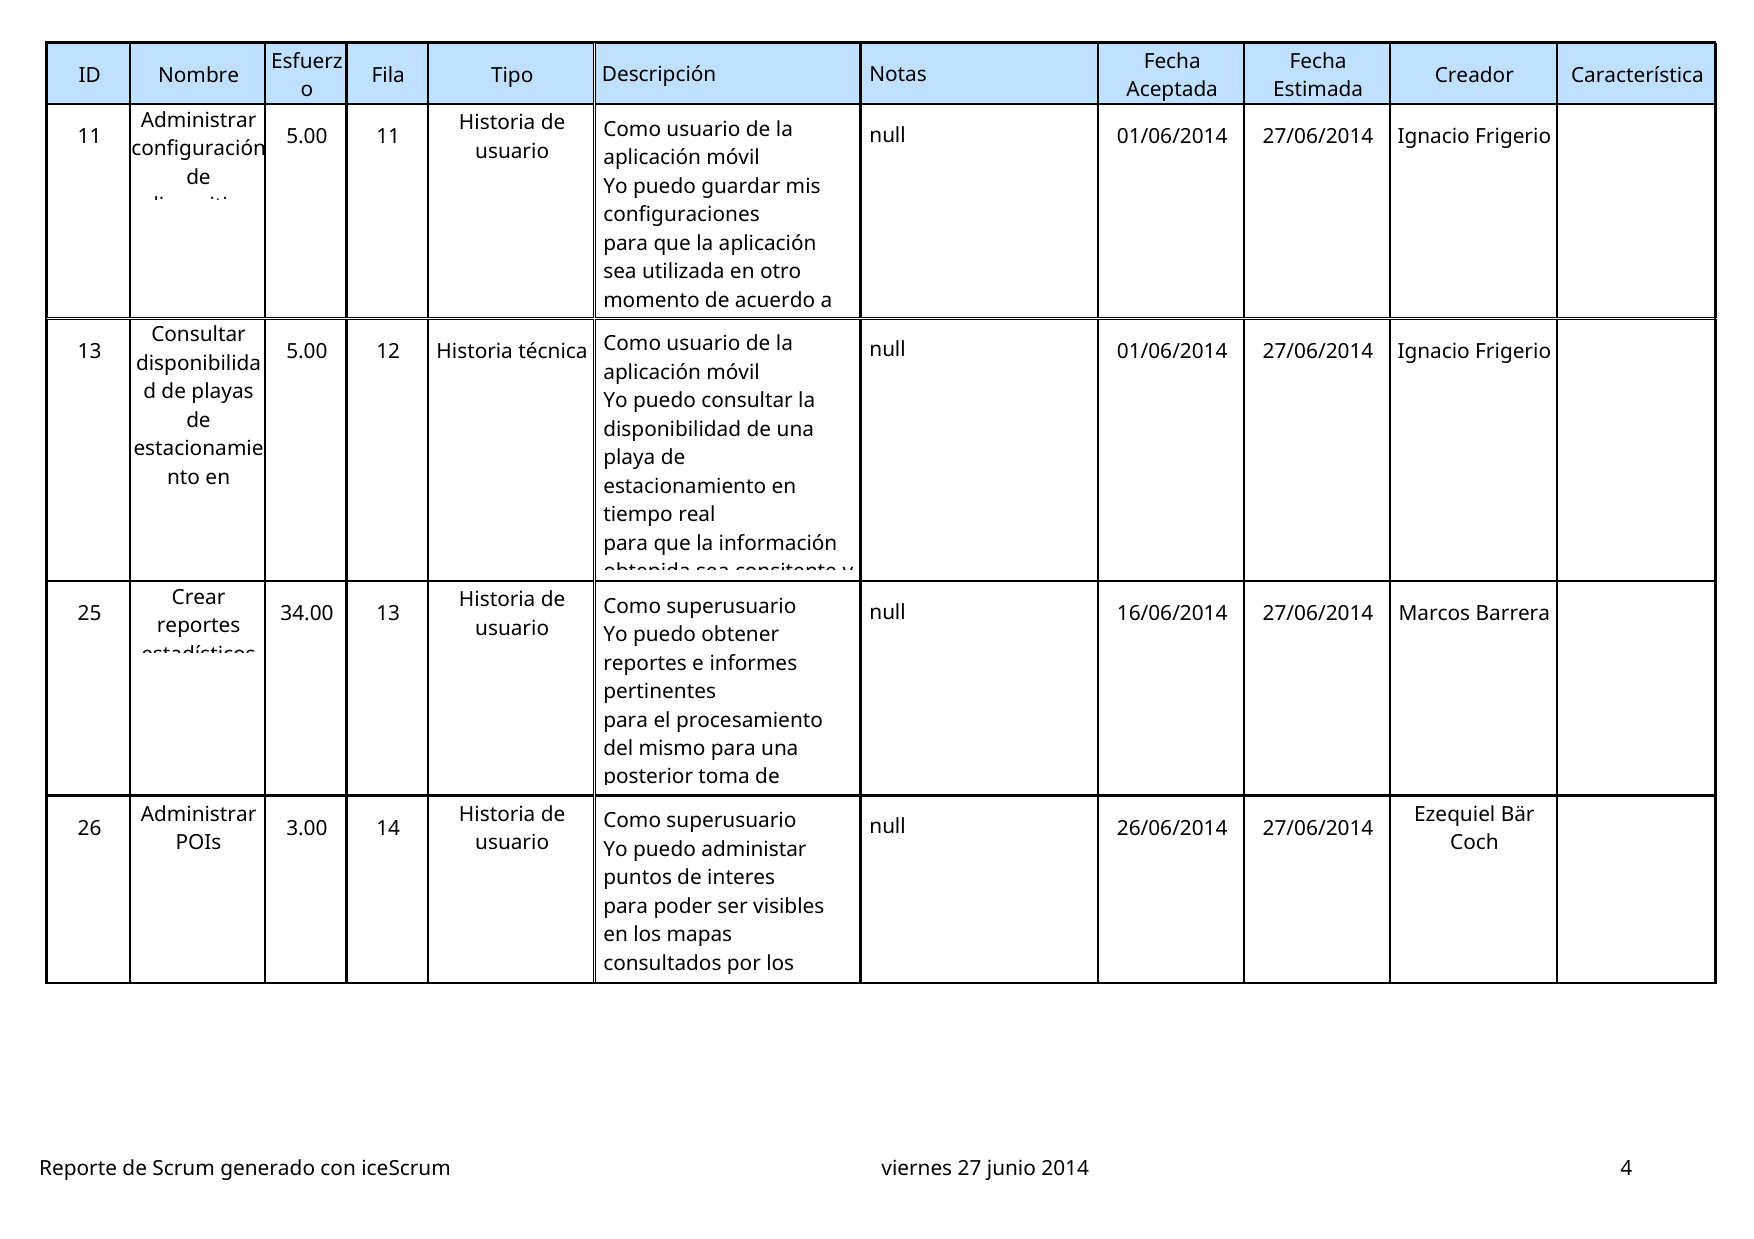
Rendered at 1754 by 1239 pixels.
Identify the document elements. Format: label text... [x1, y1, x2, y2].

table_cell [596, 591, 603, 784]
table_header [0, 0, 39, 41]
table_cell [0, 984, 39, 1153]
table_header 3.00 [266, 797, 345, 858]
table_cell [266, 381, 345, 580]
table_cell [39, 41, 45, 984]
table_cell [1716, 1154, 1753, 1194]
table_header [869, 582, 1096, 591]
table_cell [1716, 984, 1753, 1153]
table_header [596, 797, 603, 806]
table_header 14 [348, 797, 427, 858]
table_header 01/06/2014 [1099, 320, 1243, 381]
table_cell [131, 653, 264, 794]
table_header 11 [48, 105, 129, 167]
table_header [596, 44, 602, 53]
table_header [603, 797, 853, 806]
table_cell Como superusuario Yo puedo obtener reportes e informes pertinentes para el procesamiento del mismo para una posterior toma de decisiones. [603, 591, 853, 784]
table_header [39, 0, 45, 41]
table_cell null [869, 114, 1096, 154]
table_cell [48, 167, 129, 317]
table_cell [854, 114, 859, 308]
table_cell Descripción [602, 53, 852, 93]
table_header Consultar disponibilidad de playas de estacionamiento en tiempo real [131, 320, 264, 488]
table_cell [348, 643, 427, 794]
table_header 01/06/2014 [1099, 105, 1243, 167]
table_cell [862, 114, 869, 154]
table_header [603, 582, 853, 591]
table_header [603, 105, 853, 114]
table_cell [1245, 167, 1389, 317]
table_cell Como usuario de la aplicación móvil Yo puedo consultar la disponibilidad de una playa de estacionamiento en tiempo real para que la información obtenida sea consitente y actual. [603, 329, 853, 570]
table_header Tipo [429, 44, 593, 103]
table_cell [1623, 984, 1704, 1153]
table_header [596, 93, 859, 103]
table_cell Reporte de Scrum generado con iceScrum [39, 1154, 514, 1194]
table_cell [862, 369, 1097, 580]
table_header 25 [48, 582, 129, 643]
table_header 34.00 [266, 582, 345, 643]
table_header 27/06/2014 [1245, 320, 1389, 381]
table_cell [1391, 381, 1556, 580]
table_cell [39, 984, 45, 1153]
table_cell [862, 806, 869, 846]
table_cell [348, 167, 427, 317]
table_cell [1558, 643, 1714, 794]
table_header Fecha Aceptada [1099, 44, 1243, 103]
table_header 27/06/2014 [1245, 582, 1389, 643]
table_cell [1391, 167, 1556, 317]
table_cell [854, 329, 859, 570]
table_cell [48, 858, 129, 982]
table_header Historia técnica [429, 320, 593, 381]
table_header [1623, 0, 1704, 41]
table_header [1558, 320, 1714, 381]
table_cell [1704, 984, 1716, 1153]
table_cell [429, 858, 593, 982]
table_header 27/06/2014 [1245, 105, 1389, 167]
table_cell [266, 643, 345, 794]
table_header Creador [1391, 44, 1556, 103]
table_header [45, 0, 514, 41]
table_header [854, 105, 859, 114]
table_cell [1099, 643, 1243, 794]
table_cell [1456, 984, 1620, 1153]
table_header [596, 320, 603, 328]
table_cell [266, 167, 345, 317]
table_header Historia de usuario [429, 797, 593, 858]
table_cell [1099, 381, 1243, 580]
table_cell Como usuario de la aplicación móvil Yo puedo guardar mis configuraciones para que la aplicación sea utilizada en otro momento de acuerdo a mis preferencias [603, 114, 853, 308]
table_cell [514, 984, 1456, 1153]
table_cell [1456, 1154, 1620, 1194]
table_header [596, 105, 603, 114]
table_header [862, 44, 869, 53]
table_cell [131, 488, 264, 580]
table_cell [1391, 858, 1556, 982]
table_cell [1099, 858, 1243, 982]
table_header [862, 797, 869, 806]
table_cell [862, 591, 869, 632]
table_header Administrar POIs [131, 797, 264, 858]
table_cell [854, 591, 859, 784]
table_header Fila [348, 44, 427, 103]
table_header [854, 320, 859, 328]
table_cell null [869, 329, 1096, 369]
table_header 11 [348, 105, 427, 167]
table_header [862, 582, 869, 591]
table_header Crear reportes estadísticos [131, 582, 264, 653]
table_cell [1704, 1154, 1716, 1194]
table_header [862, 320, 869, 328]
table_cell [862, 154, 1097, 317]
table_header [1558, 582, 1714, 643]
table_header [854, 582, 859, 591]
table_header Ignacio Frigerio [1391, 105, 1556, 167]
table_cell [1558, 167, 1714, 317]
table_header 27/06/2014 [1245, 797, 1389, 858]
table_header Ezequiel Bär Coch [1391, 797, 1556, 858]
table_cell [1245, 858, 1389, 982]
table_cell [596, 320, 859, 580]
table_header [603, 320, 853, 328]
table_header Esfuerzo [266, 44, 345, 103]
table_header [862, 105, 869, 114]
table_header [869, 320, 1096, 328]
table_cell null [869, 591, 1096, 632]
table_cell [1716, 41, 1753, 984]
table_cell [596, 806, 603, 973]
table_header [869, 44, 1096, 53]
table_cell [854, 806, 859, 973]
table_header 12 [348, 320, 427, 381]
table_header Historia de usuario [429, 105, 593, 167]
table_cell [1558, 381, 1714, 580]
table_cell [0, 1154, 39, 1194]
table_cell [131, 199, 264, 317]
table_cell [48, 381, 129, 580]
table_cell [596, 797, 859, 982]
table_cell [862, 329, 869, 369]
table_cell [862, 53, 869, 93]
table_header 13 [348, 582, 427, 643]
table_cell [131, 858, 264, 982]
table_cell [0, 41, 39, 984]
table_cell [596, 114, 603, 308]
table_cell [596, 105, 859, 317]
table_cell [1099, 167, 1243, 317]
table_header 5.00 [266, 320, 345, 381]
table_header 13 [48, 320, 129, 381]
table_cell [45, 984, 514, 1153]
table_header ID [48, 44, 129, 103]
table_header Ignacio Frigerio [1391, 320, 1556, 381]
table_header [514, 0, 1456, 41]
table_cell [48, 643, 129, 794]
table_cell [1245, 643, 1389, 794]
table_header 26 [48, 797, 129, 858]
table_header Marcos Barrera [1391, 582, 1556, 643]
table_header [862, 93, 1097, 103]
table_cell [429, 381, 593, 580]
table_header [596, 582, 603, 591]
table_header [1558, 797, 1714, 858]
table_header Administrar configuración de dispositivo [131, 105, 264, 199]
table_cell [1558, 858, 1714, 982]
table_header Característica [1558, 44, 1714, 103]
table_header Fecha Estimada [1245, 44, 1389, 103]
table_cell [1245, 381, 1389, 580]
table_header Nombre [131, 44, 264, 103]
table_header [1704, 0, 1716, 41]
table_cell [1391, 643, 1556, 794]
table_cell viernes 27 junio 2014 [514, 1154, 1456, 1194]
table_header [869, 105, 1096, 114]
table_cell [266, 858, 345, 982]
table_cell [429, 167, 593, 317]
table_cell Como superusuario Yo puedo administar puntos de interes para poder ser visibles en los mapas consultados por los usuarios. [603, 806, 853, 973]
table_header [1716, 0, 1753, 41]
table_header 5.00 [266, 105, 345, 167]
table_cell [348, 381, 427, 580]
table_cell [596, 582, 859, 794]
table_header 26/06/2014 [1099, 797, 1243, 858]
table_cell [429, 643, 593, 794]
table_cell null [869, 806, 1096, 846]
table_cell [596, 329, 603, 570]
table_cell [862, 846, 1097, 982]
table_header [854, 797, 859, 806]
table_header [1456, 0, 1620, 41]
table_header [852, 44, 859, 53]
table_header [869, 797, 1096, 806]
table_cell [862, 632, 1097, 794]
table_cell [852, 53, 859, 93]
table_header [602, 44, 852, 53]
table_cell Notas [869, 53, 1096, 93]
table_header [1558, 105, 1714, 167]
table_header 16/06/2014 [1099, 582, 1243, 643]
table_cell [596, 53, 602, 93]
table_cell 4 [1620, 1154, 1704, 1194]
table_cell [348, 858, 427, 982]
table_header Historia de usuario [429, 582, 593, 643]
